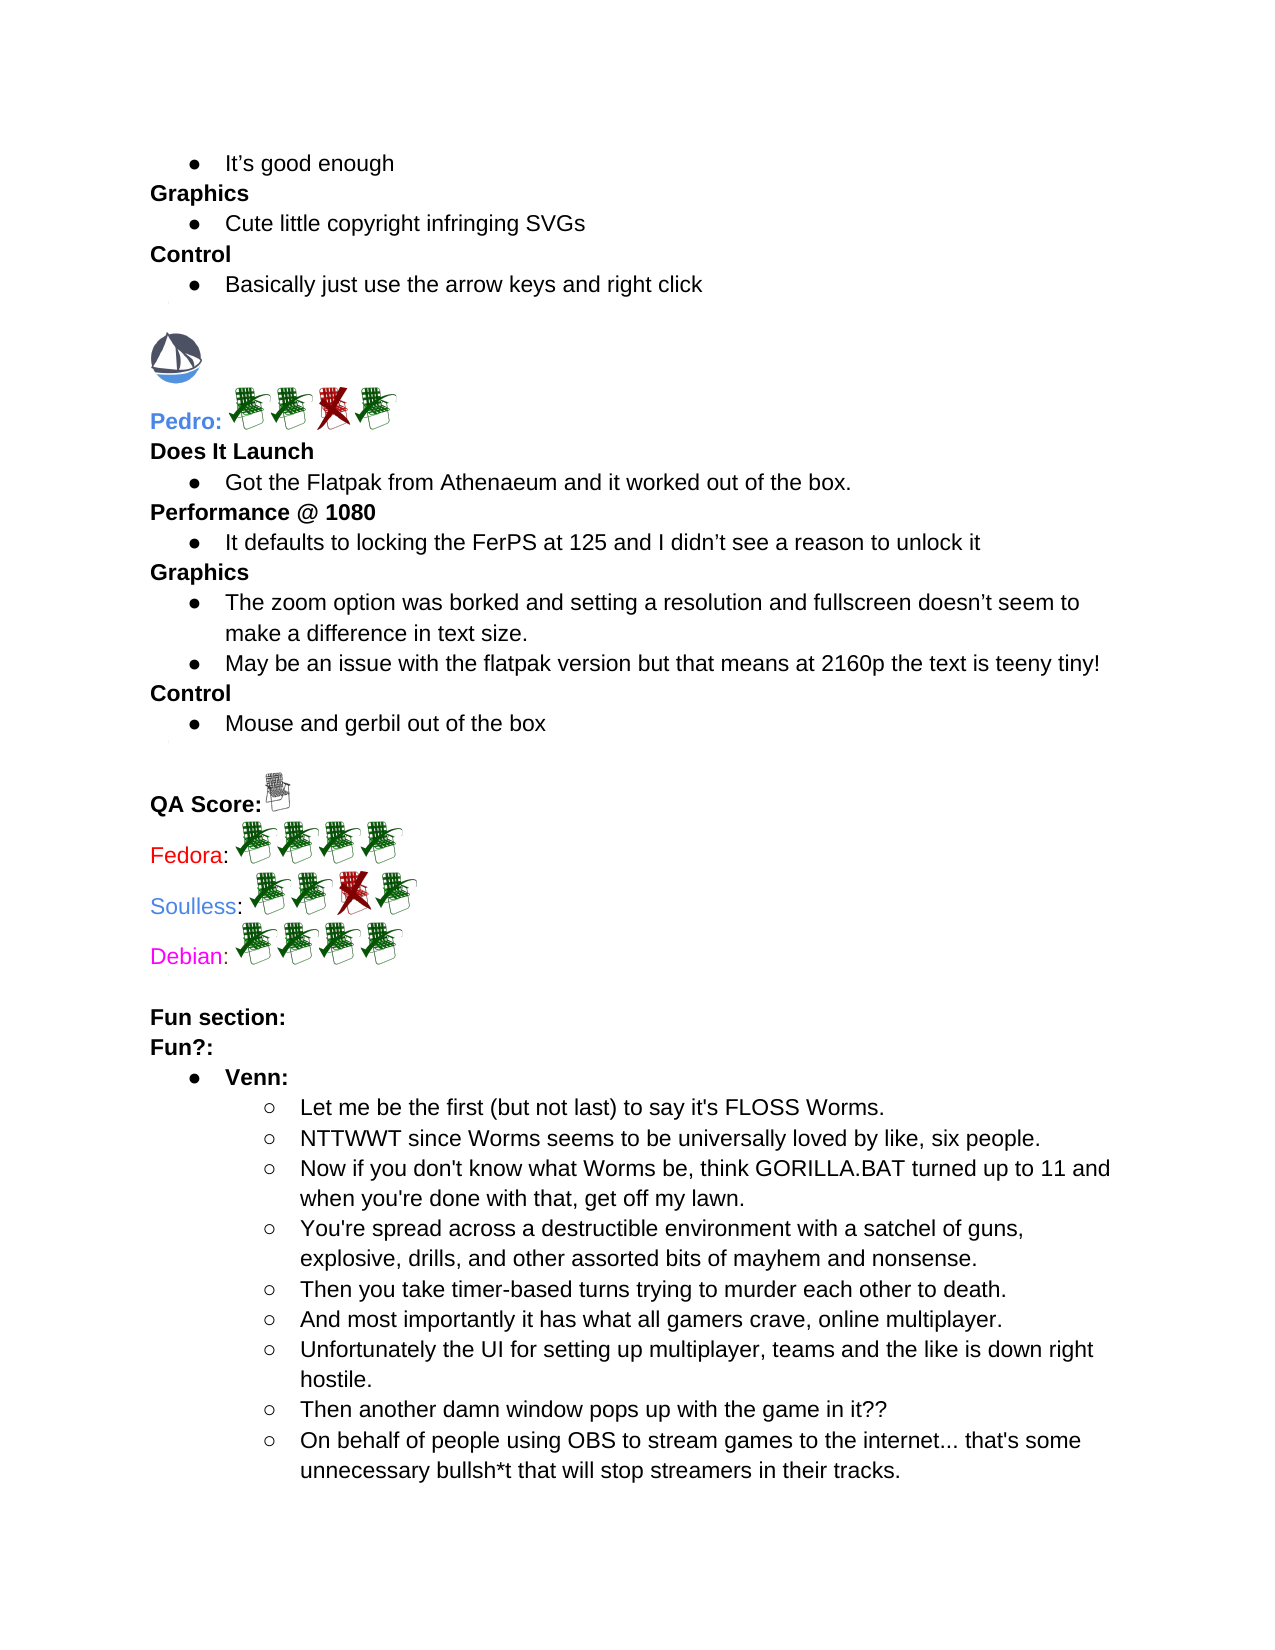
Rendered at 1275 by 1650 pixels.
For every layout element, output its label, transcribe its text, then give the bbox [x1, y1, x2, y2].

list It’s good enough [187, 150, 1125, 176]
text Control [150, 241, 1125, 267]
text Graphics [150, 559, 1125, 585]
picture [235, 922, 403, 965]
text Fedora: Soulless: Debian: [150, 821, 1125, 969]
list NTTWWT since Worms seems to be universally loved by like, six people. [262, 1124, 1125, 1151]
list Basically just use the arrow keys and right click [187, 271, 1125, 297]
text Does It Launch [150, 438, 1125, 464]
list Got the Flatpak from Athenaeum and it worked out of the box. [187, 468, 1125, 495]
list Unfortunately the UI for setting up multiplayer, teams and the like is down right hostile. [262, 1336, 1125, 1392]
list Mouse and gerbil out of the box [187, 710, 1125, 736]
list The zoom option was borked and setting a resolution and fullscreen doesn’t seem to make a difference in text size. [187, 589, 1125, 646]
picture [262, 770, 294, 813]
list Now if you don't know what Worms be, think GORILLA.BAT turned up to 11 and when you're done with that, get off my lawn. [262, 1155, 1125, 1211]
text Pedro: [150, 331, 1125, 434]
list Then another damn window pops up with the game in it?? [262, 1396, 1125, 1423]
picture [235, 821, 403, 864]
text Performance @ 1080 [150, 499, 1125, 525]
list You're spread across a destructible environment with a satchel of guns, explosive, drills, and other assorted bits of mayhem and nonsense. [262, 1215, 1125, 1272]
picture [150, 331, 203, 384]
list And most importantly it has what all gamers crave, online multiplayer. [262, 1306, 1125, 1332]
text QA Score: [150, 771, 1125, 817]
picture [249, 871, 417, 915]
text Graphics [150, 180, 1125, 207]
list It defaults to locking the FerPS at 125 and I didn’t see a reason to unlock it [187, 529, 1125, 555]
list Then you take timer-based turns trying to murder each other to death. [262, 1276, 1125, 1302]
list Let me be the first (but not last) to say it's FLOSS Worms. [262, 1094, 1125, 1121]
list Cute little copyright infringing SVGs [187, 210, 1125, 237]
list Venn: [187, 1064, 1125, 1090]
list On behalf of people using OBS to stream games to the internet... that's some unnecessary bullsh*t that will stop streamers in their tracks. [262, 1427, 1125, 1483]
list May be an issue with the flatpak version but that means at 2160p the text is teeny tiny! [187, 650, 1125, 676]
text Fun?: [150, 1034, 1125, 1060]
text Control [150, 680, 1125, 706]
text Fun section: [150, 1004, 1125, 1030]
picture [228, 387, 397, 430]
